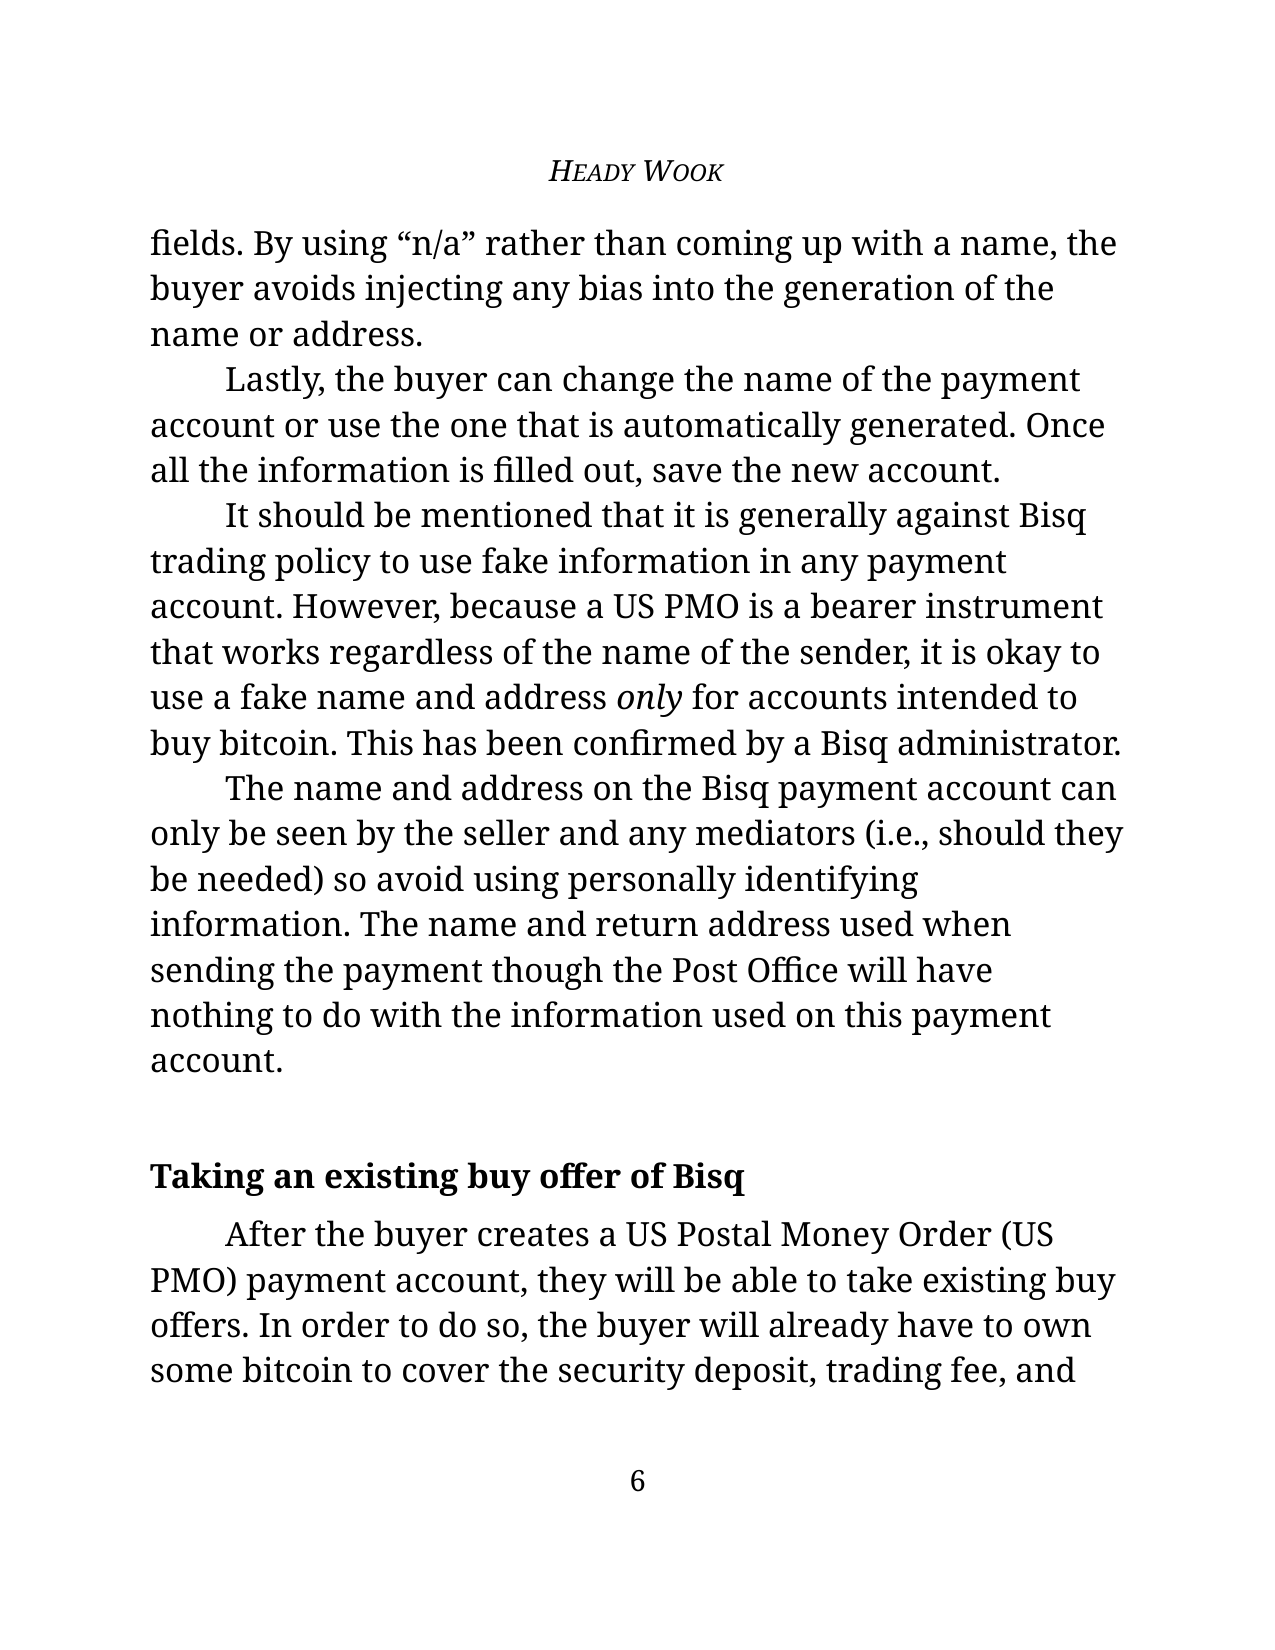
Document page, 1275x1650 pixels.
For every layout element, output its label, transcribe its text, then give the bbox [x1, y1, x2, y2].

text Lastly, the buyer can change the name of the payment account or use the one that is automatically generated. Once all the information is filled out, save the new account. [150, 356, 1125, 492]
text After the buyer creates a US Postal Money Order (US PMO) payment account, they will be able to take existing buy offers. In order to do so, the buyer will already have to own some bitcoin to cover the security deposit, trading fee, and [150, 1211, 1125, 1393]
text The name and address on the Bisq payment account can only be seen by the seller and any mediators (i.e., should they be needed) so avoid using personally identifying information. The name and return address used when sending the payment though the Post Office will have nothing to do with the information used on this payment account. [150, 765, 1125, 1083]
text It should be mentioned that it is generally against Bisq trading policy to use fake information in any payment account. However, because a US PMO is a bearer instrument that works regardless of the name of the sender, it is okay to use a fake name and address only for accounts intended to buy bitcoin. This has been confirmed by a Bisq administrator. [150, 492, 1125, 765]
subtitle Taking an existing buy offer of Bisq [150, 1153, 1125, 1198]
text fields. By using “n/a” rather than coming up with a name, the buyer avoids injecting any bias into the generation of the name or address. [150, 220, 1125, 356]
